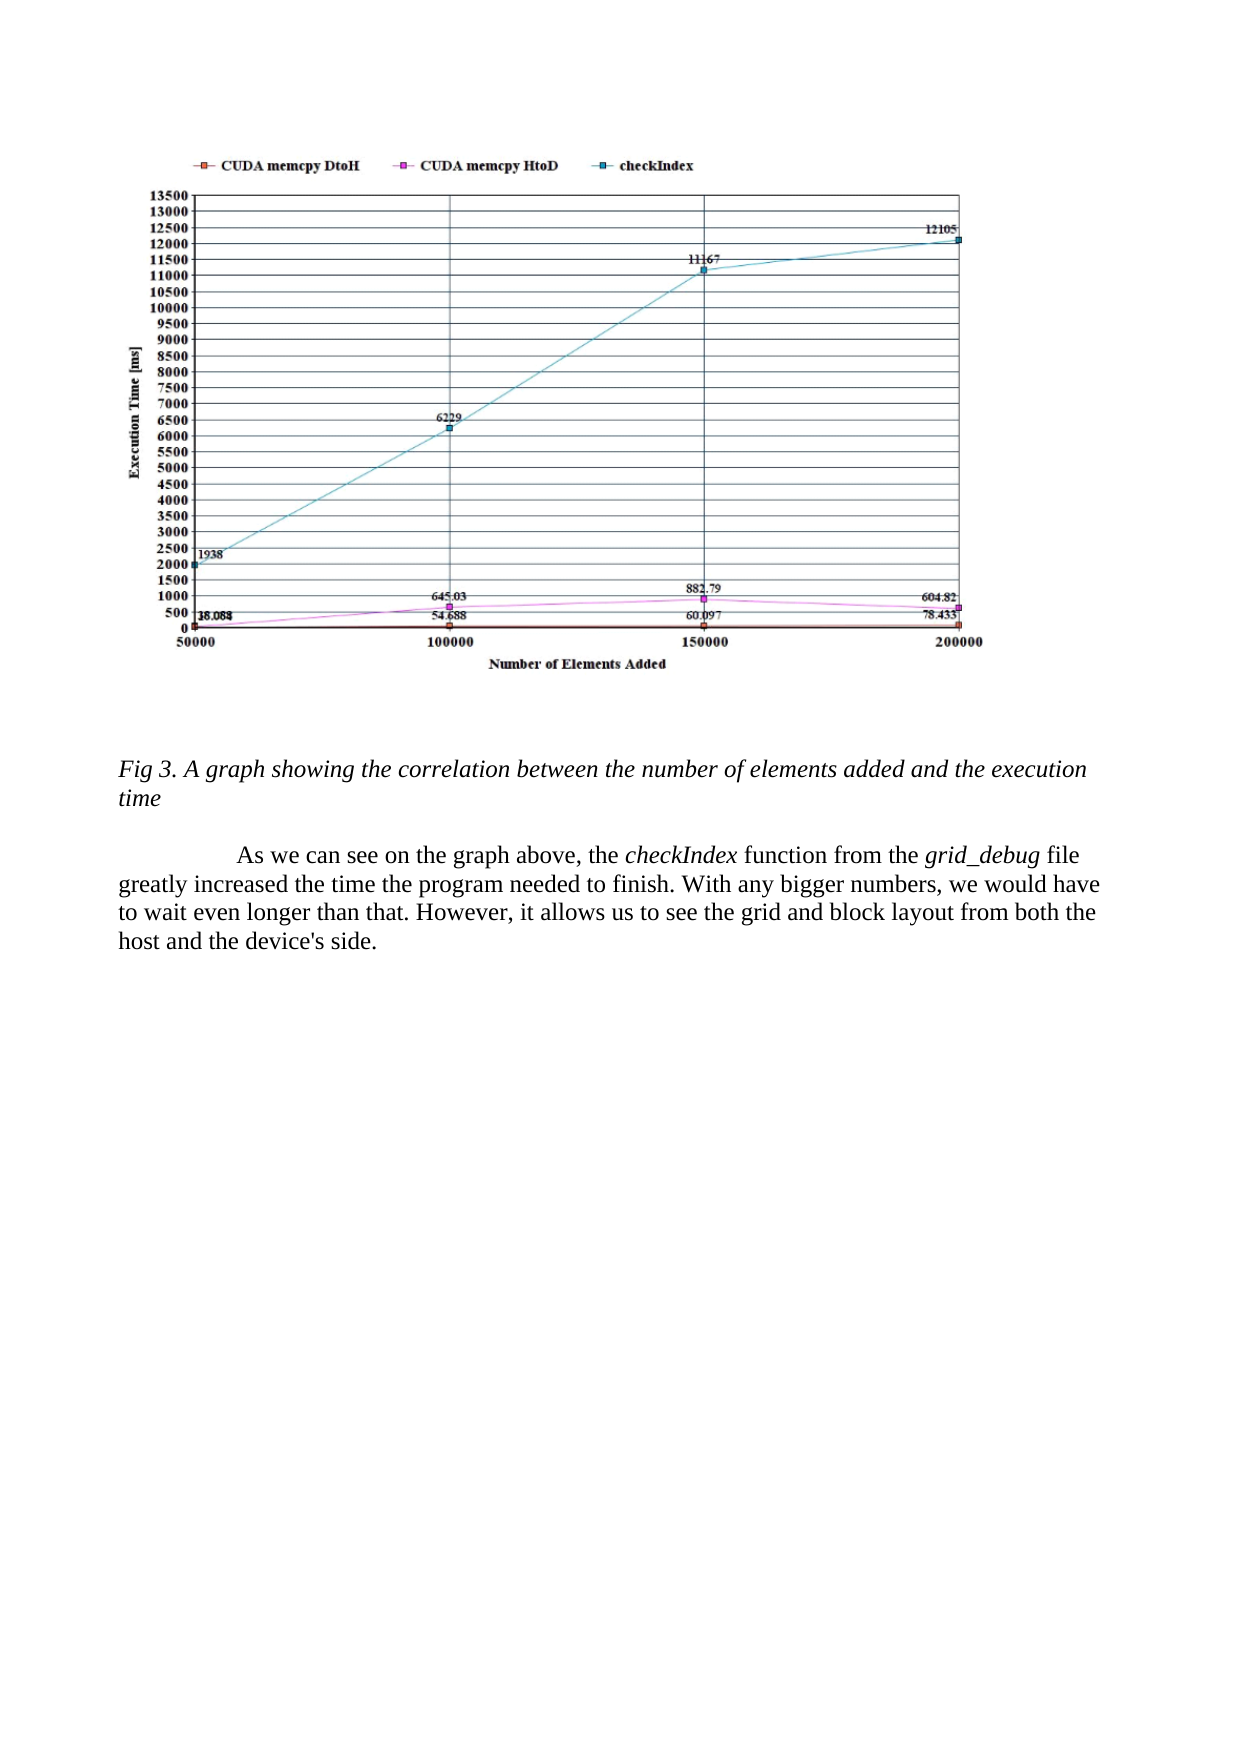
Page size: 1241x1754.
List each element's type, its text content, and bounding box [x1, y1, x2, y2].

text As we can see on the graph above, the checkIndex function from the grid_debug file greatly increased the time the program needed to finish. With any bigger numbers, we would have to wait even longer than that. However, it allows us to see the grid and block layout from both the host and the device's side. [118, 840, 1122, 955]
text Fig 3. A graph showing the correlation between the number of elements added and the execution time [118, 754, 1122, 812]
